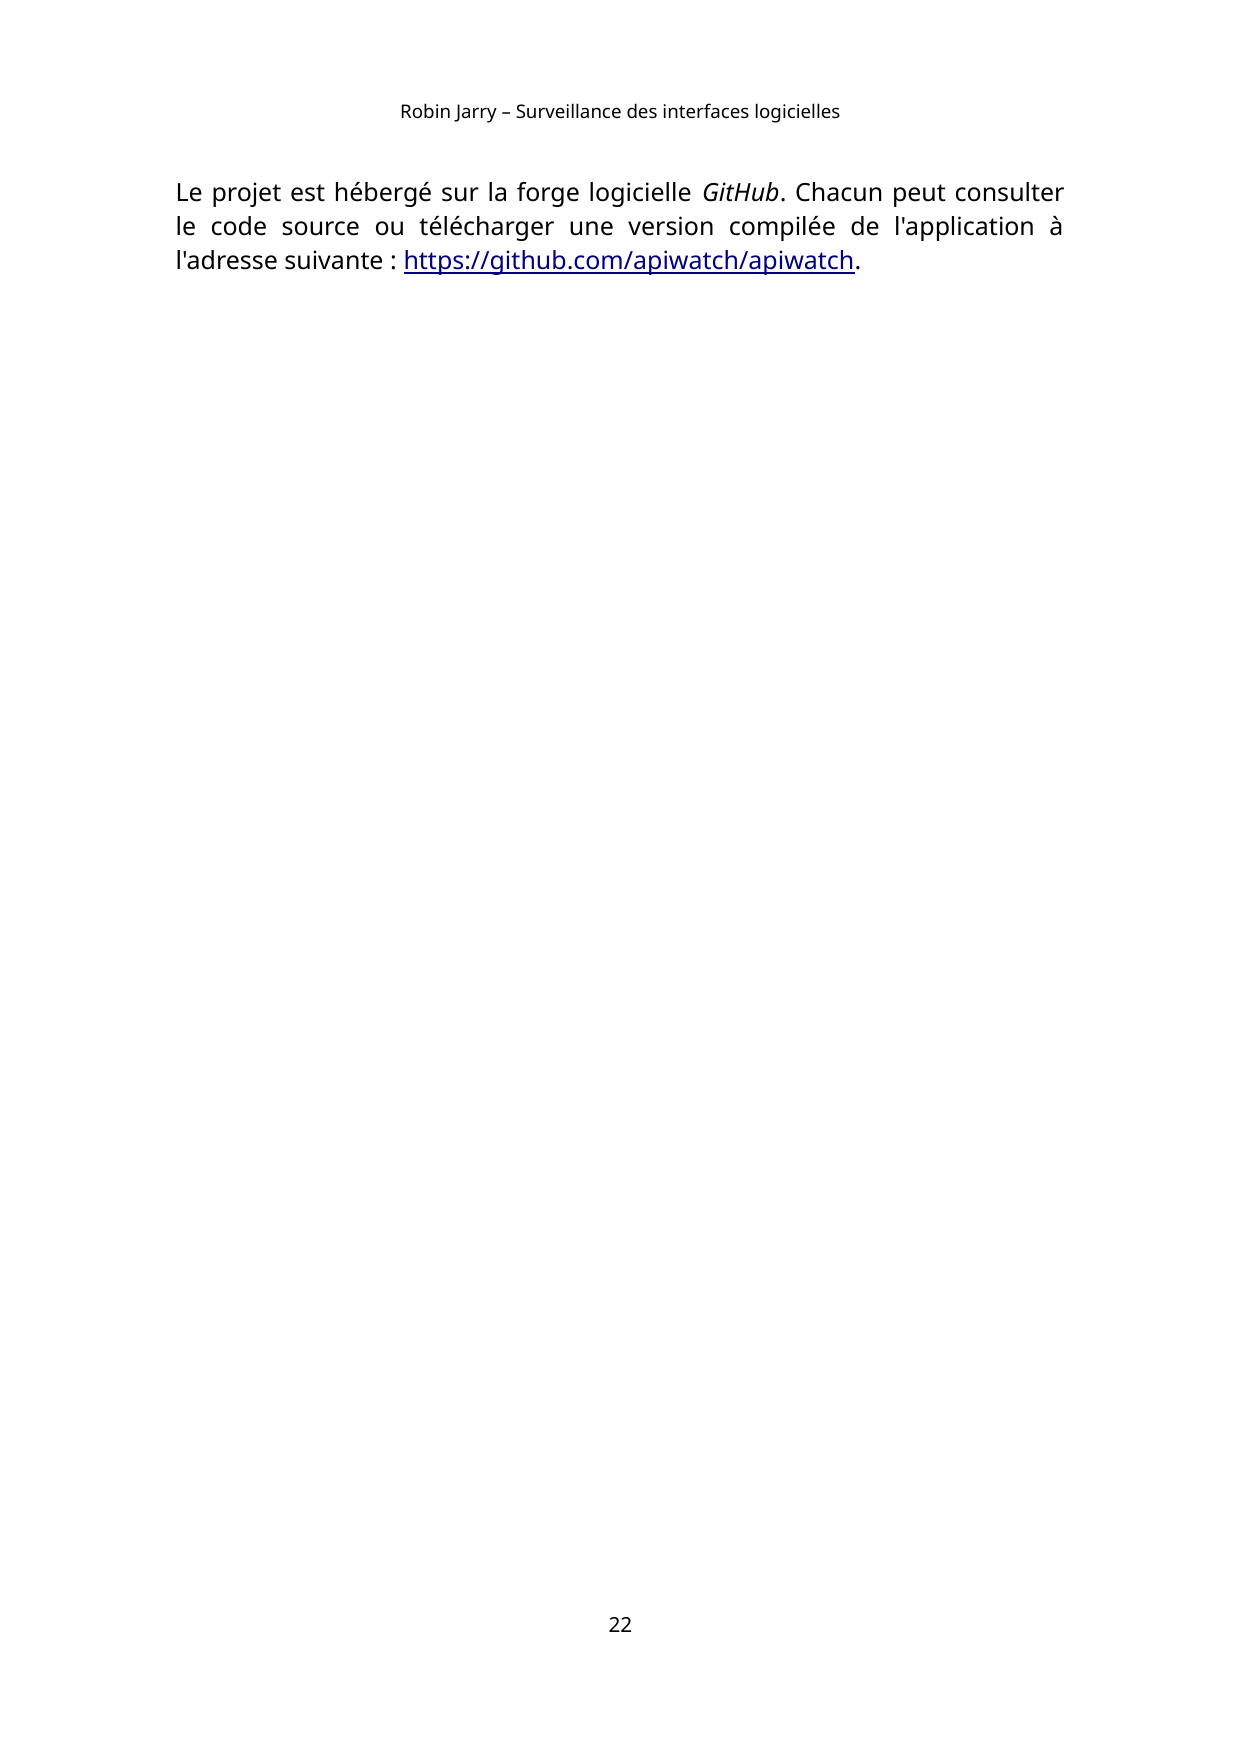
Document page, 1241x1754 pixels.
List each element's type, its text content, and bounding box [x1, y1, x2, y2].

list Le projet est hébergé sur la forge logicielle GitHub. Chacun peut consulter le code source ou télécharger une version compilée de l'application à l'adresse suivante : https://github.com/apiwatch/apiwatch. [175, 175, 1065, 277]
